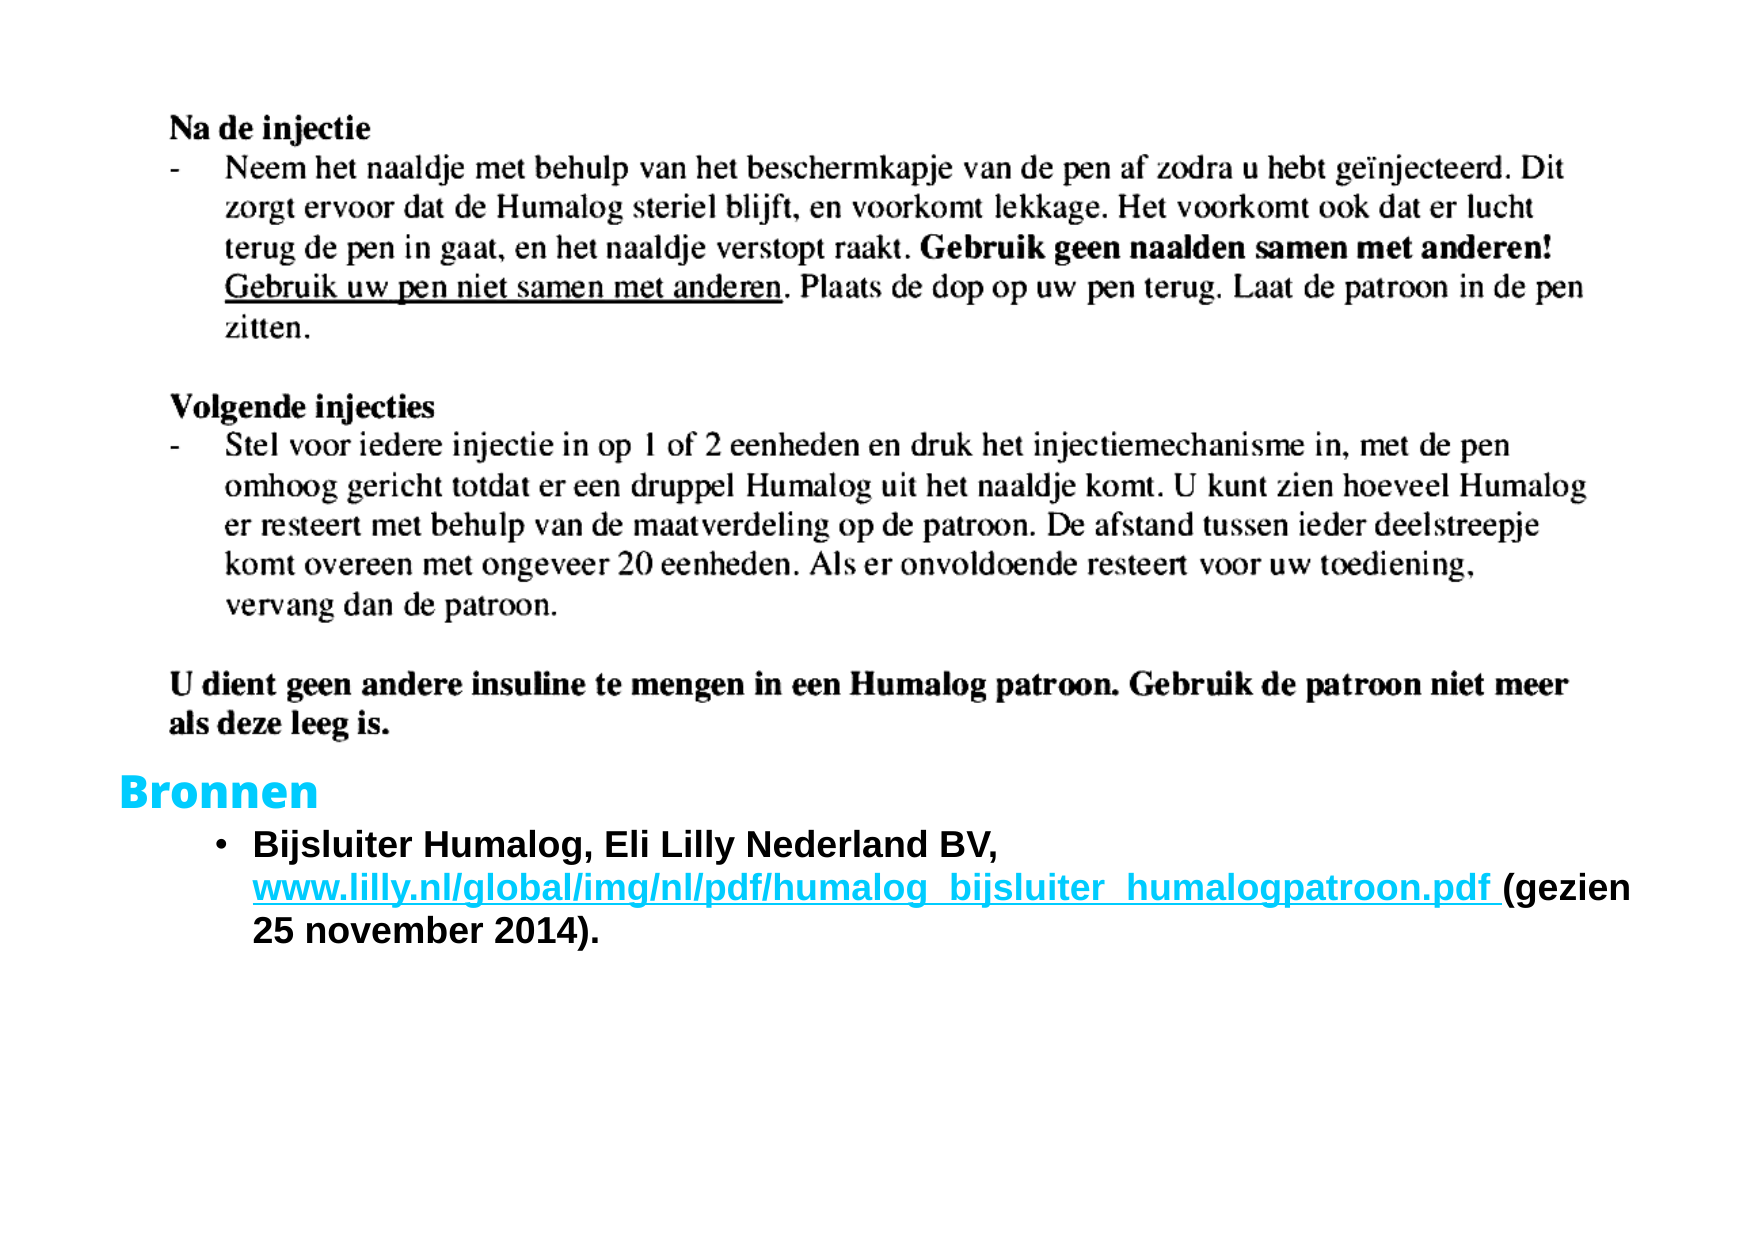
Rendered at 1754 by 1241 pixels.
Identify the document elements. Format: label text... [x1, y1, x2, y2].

picture [118, 100, 1636, 760]
subtitle Bronnen [118, 760, 1636, 822]
subtitle Bijsluiter Humalog, Eli Lilly Nederland BV, www.lilly.nl/global/img/nl/pdf/humalog_bijsluiter_humalogpatroon.pdf (gezien 25 november 2014). [215, 822, 1636, 951]
